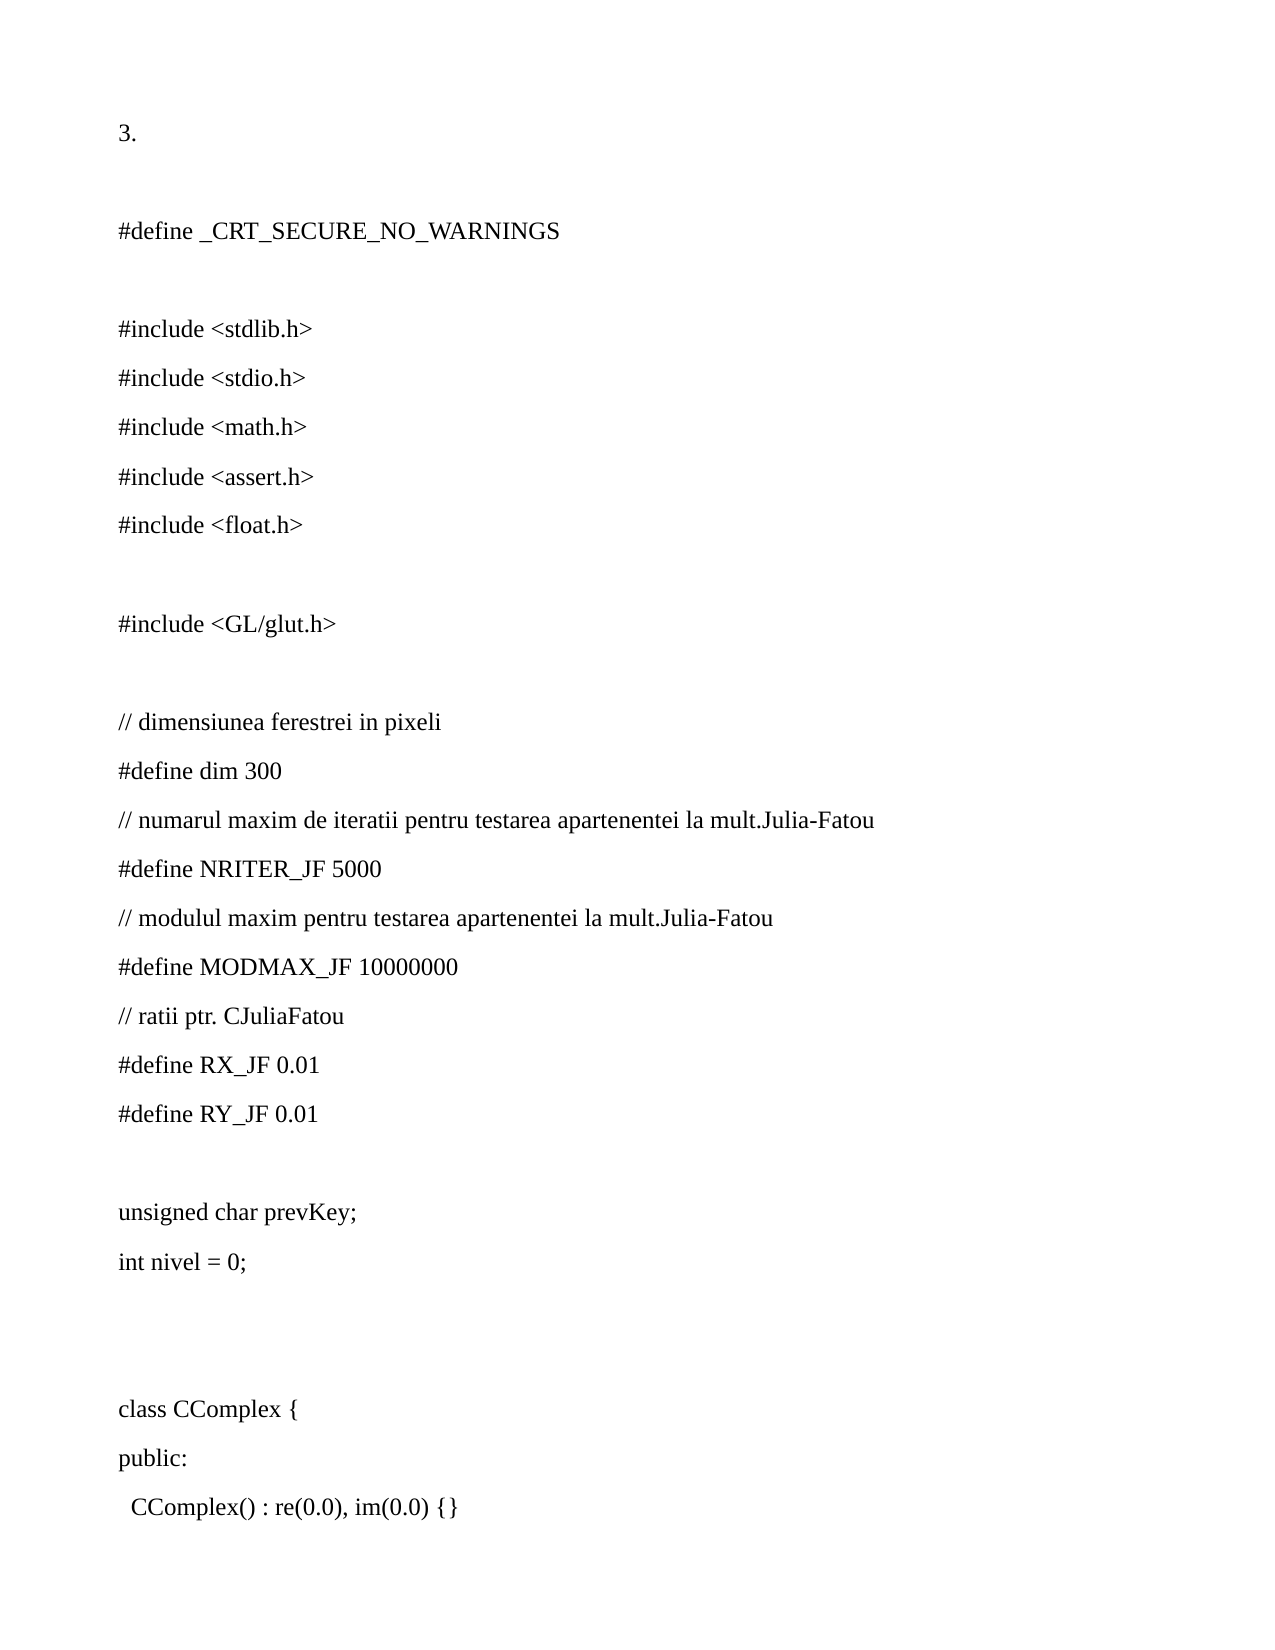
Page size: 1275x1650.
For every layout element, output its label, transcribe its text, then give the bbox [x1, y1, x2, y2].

text class CComplex { [118, 1394, 1157, 1422]
text #include <assert.h> [118, 462, 1157, 490]
text public: [118, 1443, 1157, 1472]
text // dimensiunea ferestrei in pixeli [118, 707, 1157, 736]
text #define _CRT_SECURE_NO_WARNINGS [118, 216, 1157, 245]
text int nivel = 0; [118, 1247, 1157, 1275]
text #define RX_JF 0.01 [118, 1050, 1157, 1079]
text // ratii ptr. CJuliaFatou [118, 1001, 1157, 1030]
text // numarul maxim de iteratii pentru testarea apartenentei la mult.Julia-Fatou [118, 805, 1157, 834]
text #define NRITER_JF 5000 [118, 854, 1157, 883]
text // modulul maxim pentru testarea apartenentei la mult.Julia-Fatou [118, 903, 1157, 932]
text unsigned char prevKey; [118, 1197, 1157, 1226]
text 3. [118, 118, 1157, 147]
text #include <math.h> [118, 412, 1157, 441]
text #include <stdio.h> [118, 363, 1157, 392]
text #include <float.h> [118, 511, 1157, 539]
text #define RY_JF 0.01 [118, 1099, 1157, 1128]
text #define dim 300 [118, 756, 1157, 785]
text #include <GL/glut.h> [118, 609, 1157, 637]
text #define MODMAX_JF 10000000 [118, 952, 1157, 981]
text CComplex() : re(0.0), im(0.0) {} [118, 1492, 1157, 1521]
text #include <stdlib.h> [118, 314, 1157, 343]
